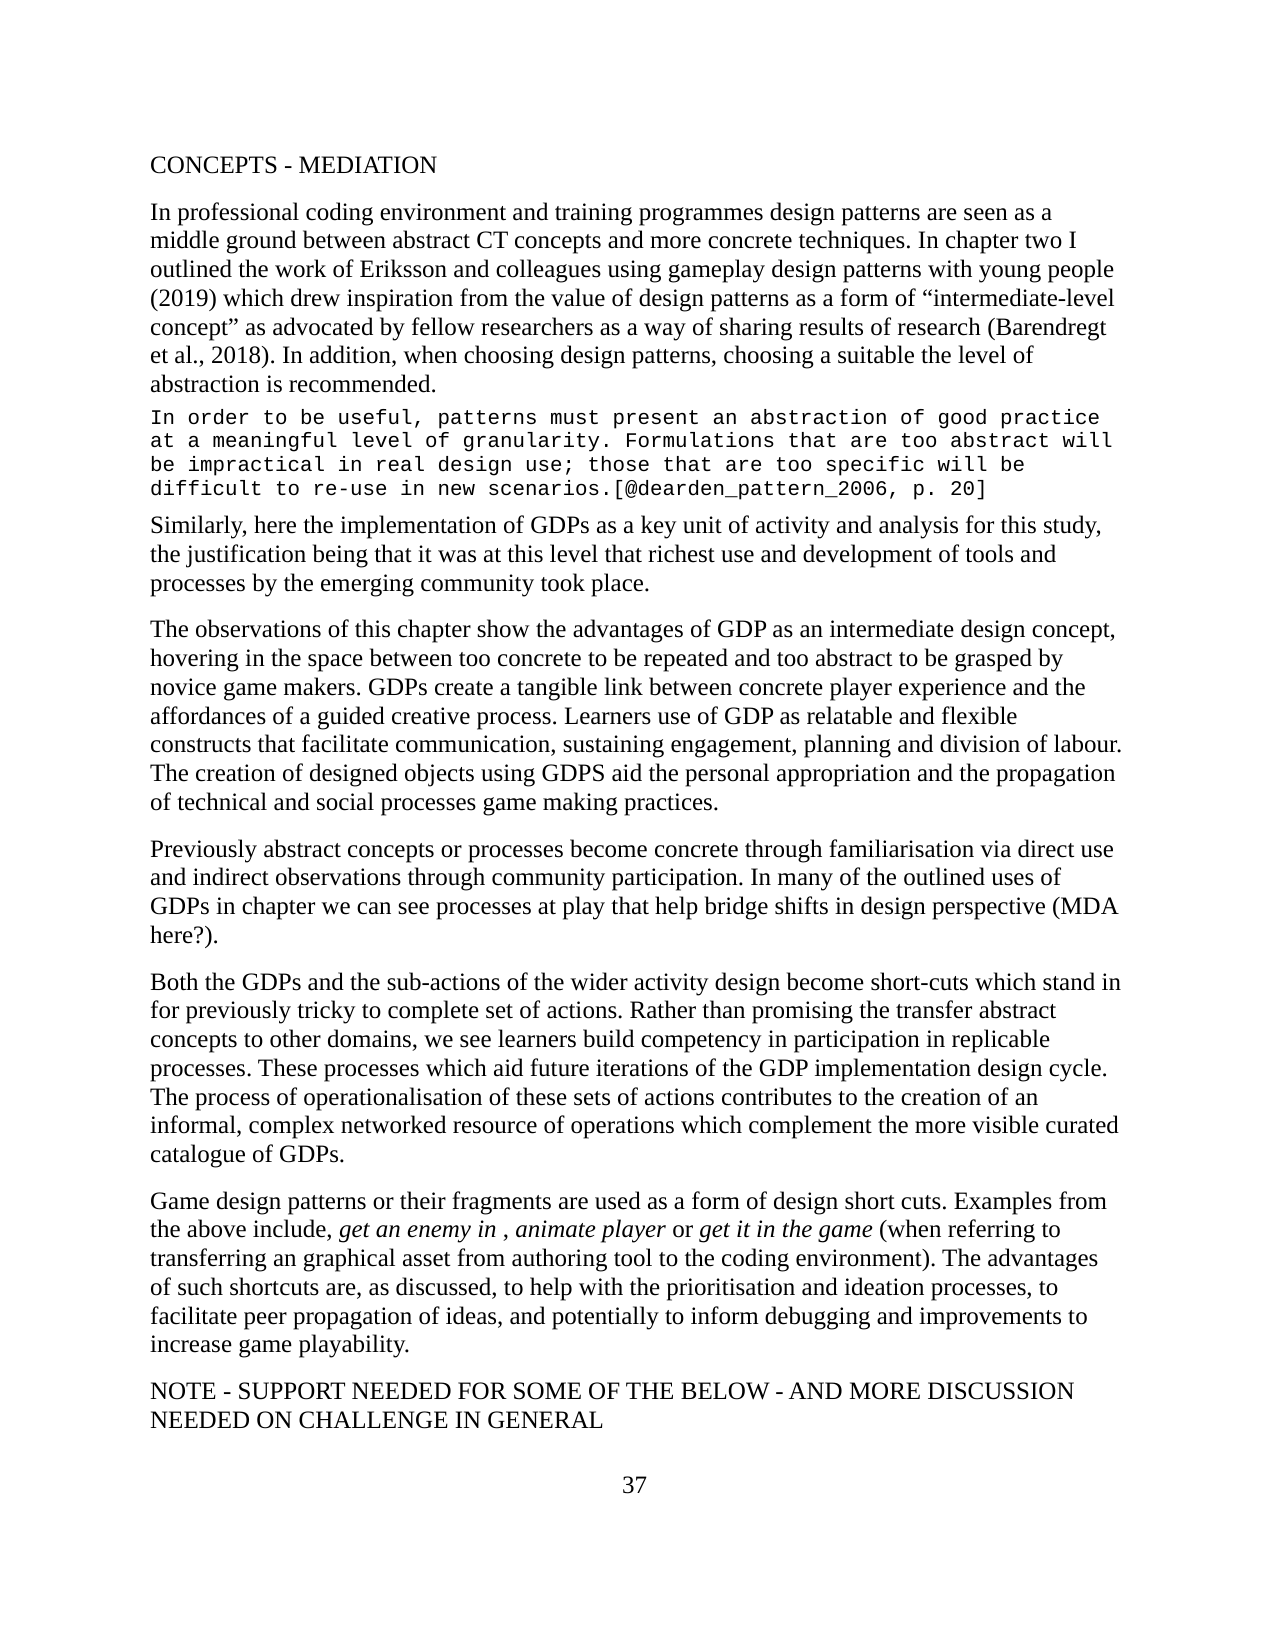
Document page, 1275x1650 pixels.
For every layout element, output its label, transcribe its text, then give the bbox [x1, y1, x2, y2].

text The observations of this chapter show the advantages of GDP as an intermediate design concept, hovering in the space between too concrete to be repeated and too abstract to be grasped by novice game makers. GDPs create a tangible link between concrete player experience and the affordances of a guided creative process. Learners use of GDP as relatable and flexible constructs that facilitate communication, sustaining engagement, planning and division of labour. The creation of designed objects using GDPS aid the personal appropriation and the propagation of technical and social processes game making practices. [150, 614, 1125, 816]
text NOTE - SUPPORT NEEDED FOR SOME OF THE BELOW - AND MORE DISCUSSION NEEDED ON CHALLENGE IN GENERAL [150, 1376, 1125, 1434]
text In order to be useful, patterns must present an abstraction of good practice at a meaningful level of granularity. Formulations that are too abstract will be impractical in real design use; those that are too specific will be difficult to re-use in new scenarios.[@dearden_pattern_2006, p. 20] [150, 407, 1125, 501]
text Both the GDPs and the sub-actions of the wider activity design become short-cuts which stand in for previously tricky to complete set of actions. Rather than promising the transfer abstract concepts to other domains, we see learners build competency in participation in replicable processes. These processes which aid future iterations of the GDP implementation design cycle. The process of operationalisation of these sets of actions contributes to the creation of an informal, complex networked resource of operations which complement the more visible curated catalogue of GDPs. [150, 967, 1125, 1168]
text In professional coding environment and training programmes design patterns are seen as a middle ground between abstract CT concepts and more concrete techniques. In chapter two I outlined the work of Eriksson and colleagues using gameplay design patterns with young people (2019) which drew inspiration from the value of design patterns as a form of “intermediate-level concept” as advocated by fellow researchers as a way of sharing results of research (Barendregt et al., 2018). In addition, when choosing design patterns, choosing a suitable the level of abstraction is recommended. [150, 197, 1125, 398]
text CONCEPTS - MEDIATION [150, 150, 1125, 179]
text Game design patterns or their fragments are used as a form of design short cuts. Examples from the above include, get an enemy in , animate player or get it in the game (when referring to transferring an graphical asset from authoring tool to the coding environment). The advantages of such shortcuts are, as discussed, to help with the prioritisation and ideation processes, to facilitate peer propagation of ideas, and potentially to inform debugging and improvements to increase game playability. [150, 1186, 1125, 1358]
text Previously abstract concepts or processes become concrete through familiarisation via direct use and indirect observations through community participation. In many of the outlined uses of GDPs in chapter we can see processes at play that help bridge shifts in design perspective (MDA here?). [150, 834, 1125, 949]
text Similarly, here the implementation of GDPs as a key unit of activity and analysis for this study, the justification being that it was at this level that richest use and development of tools and processes by the emerging community took place. [150, 510, 1125, 597]
